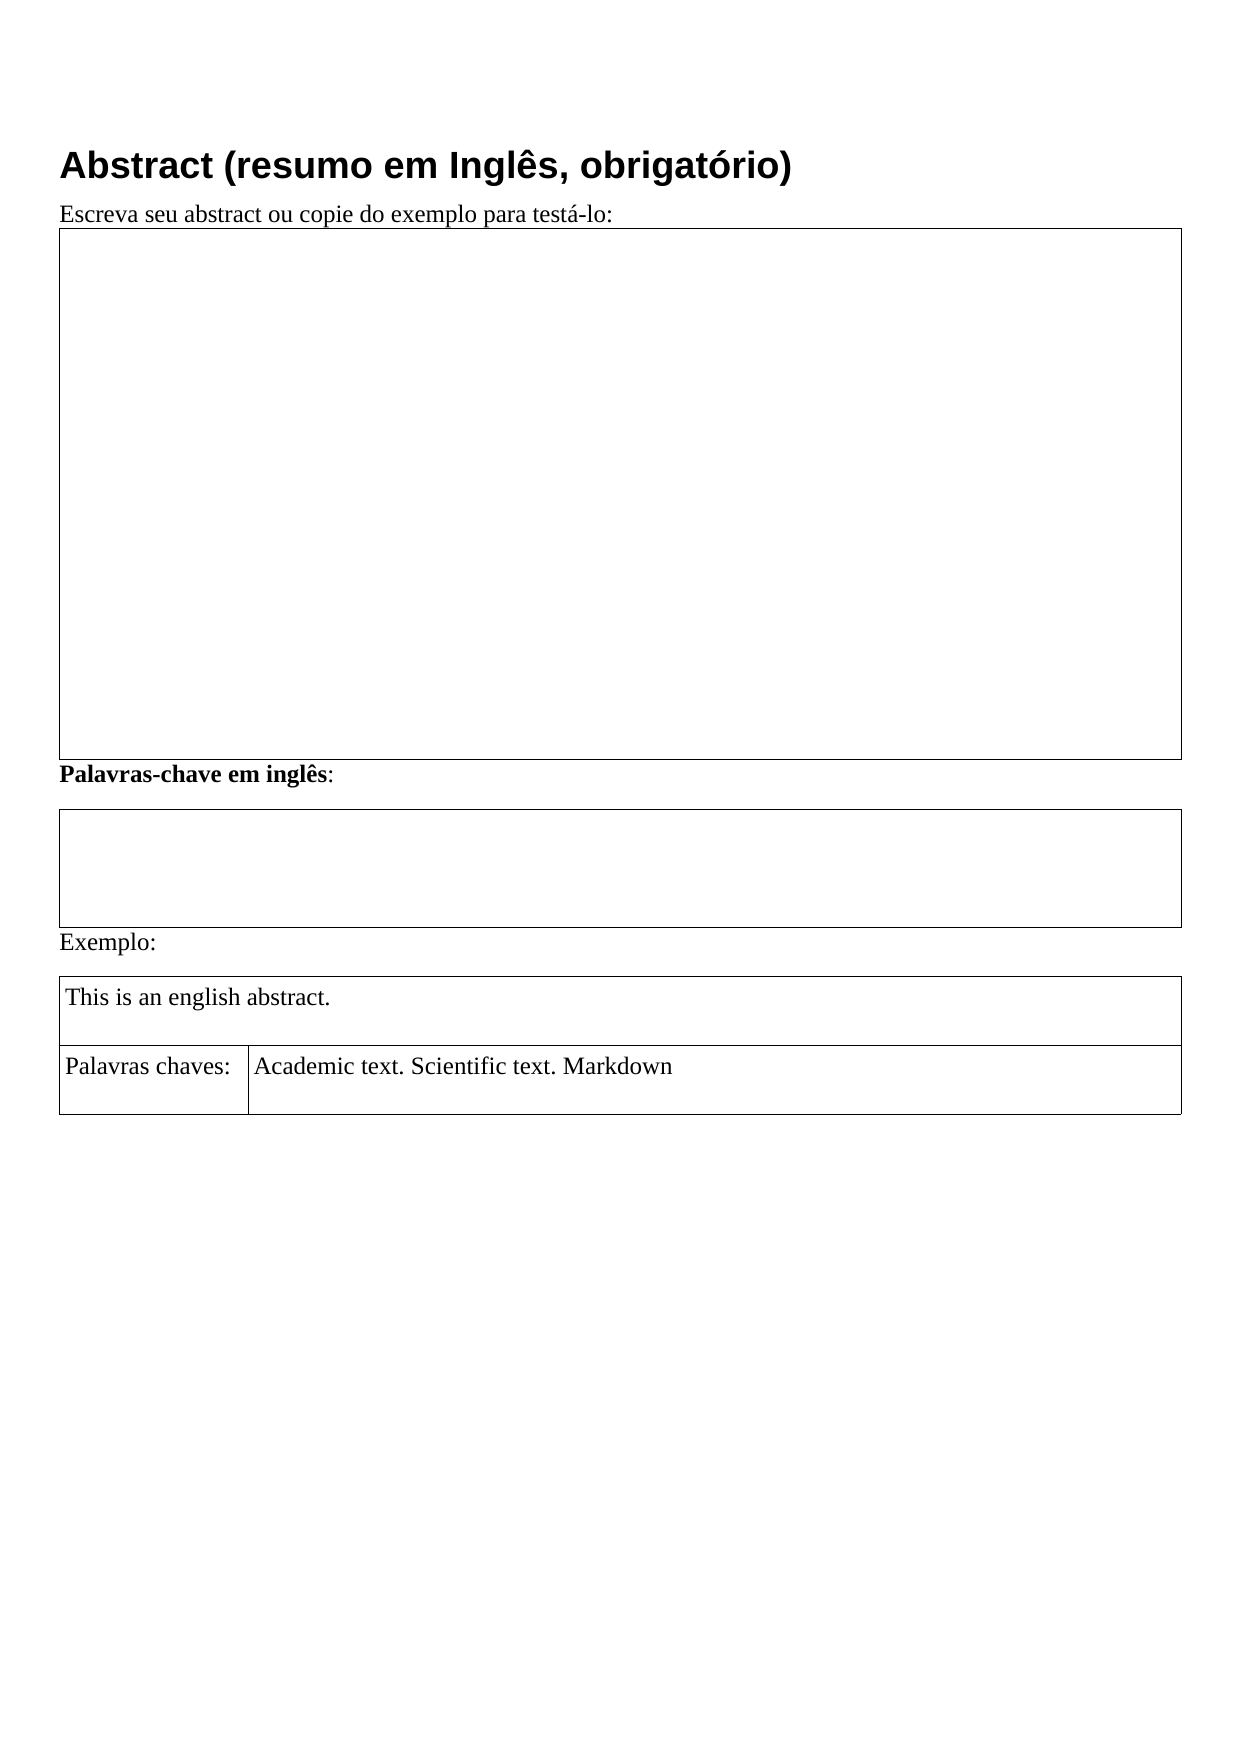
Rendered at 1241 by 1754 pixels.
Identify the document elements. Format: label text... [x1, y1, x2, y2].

text Escreva seu abstract ou copie do exemplo para testá-lo: [59, 199, 1181, 228]
subtitle Abstract (resumo em Inglês, obrigatório) [59, 143, 1181, 187]
text Exemplo: [59, 928, 1181, 956]
text Palavras-chave em inglês: [59, 760, 1181, 788]
table_header This is an english abstract. [60, 977, 1181, 1045]
table_cell Palavras chaves: [60, 1046, 248, 1114]
table_cell Academic text. Scientific text. Markdown [249, 1046, 1181, 1114]
